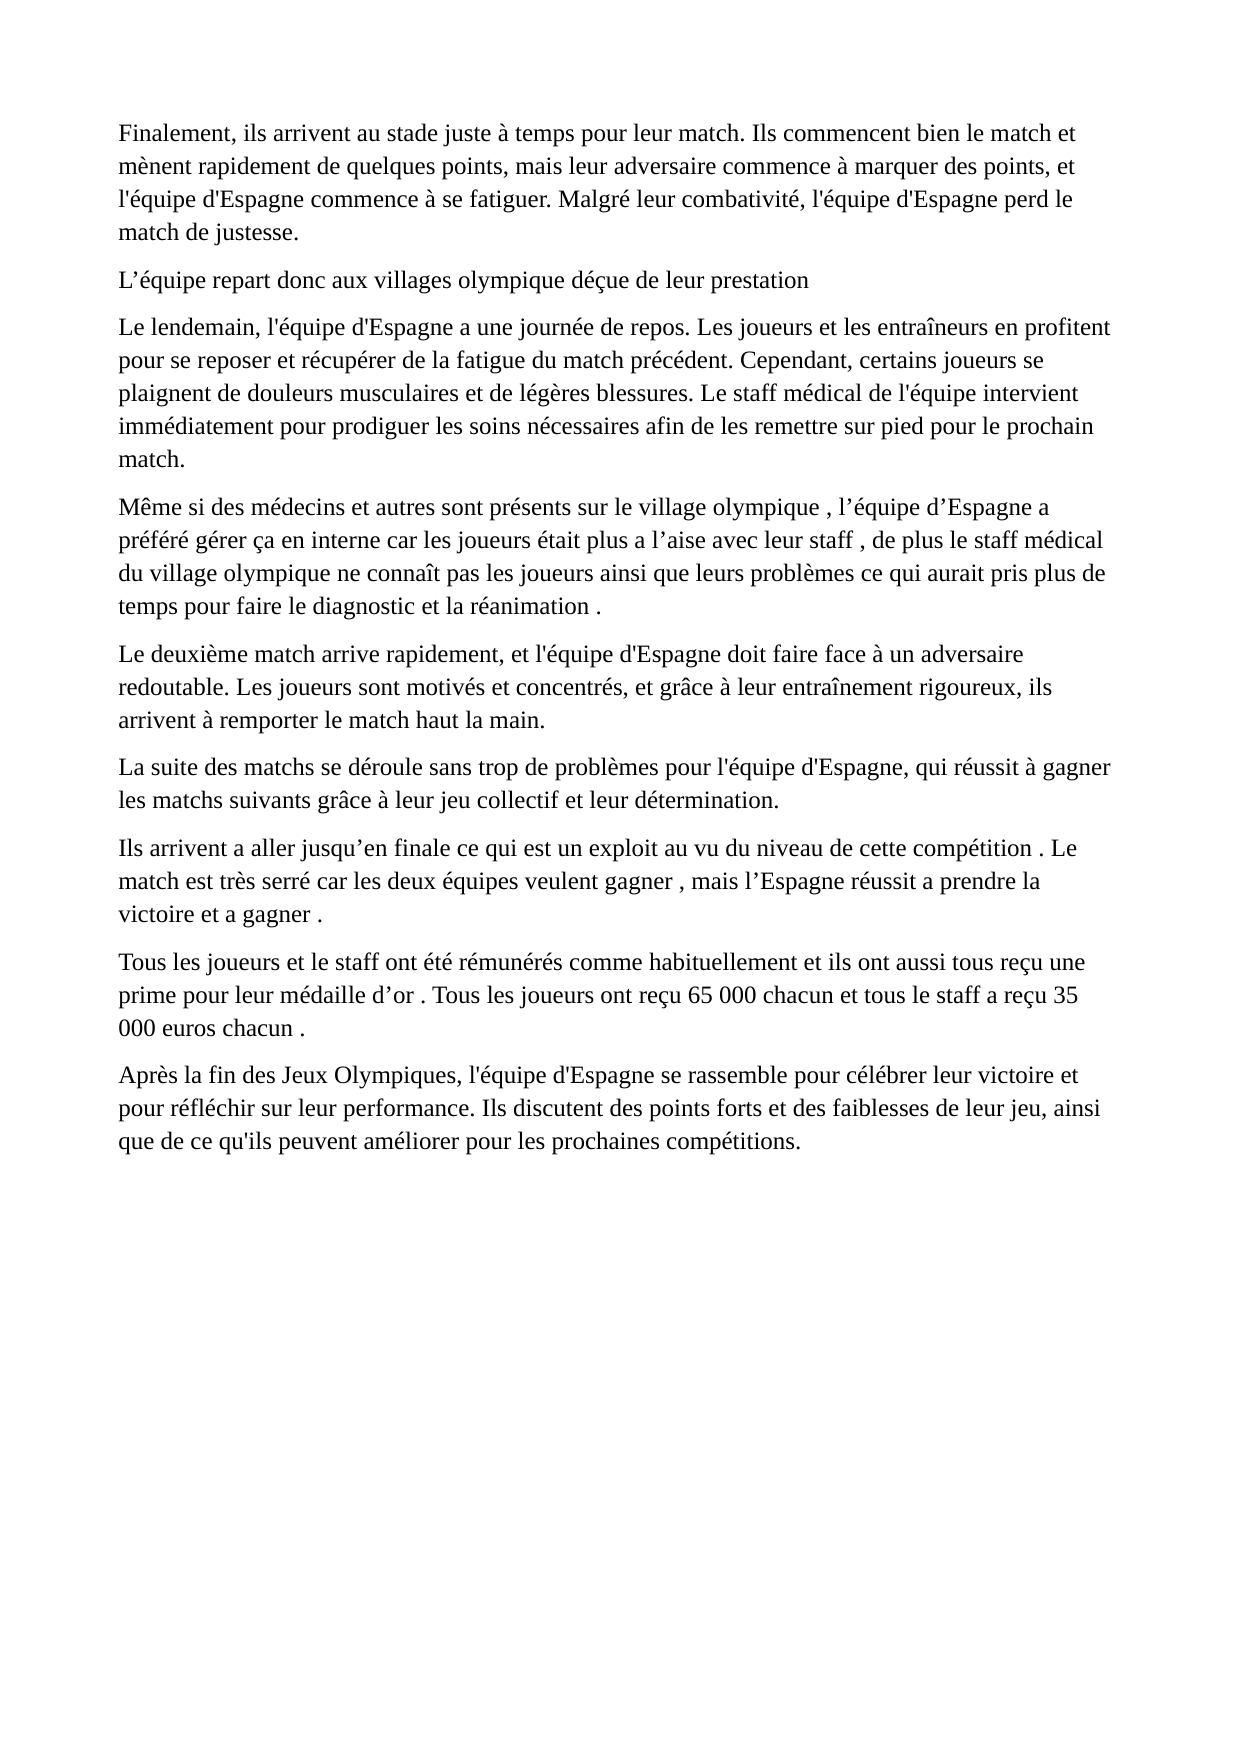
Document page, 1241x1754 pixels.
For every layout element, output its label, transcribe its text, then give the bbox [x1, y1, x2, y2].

text Tous les joueurs et le staff ont été rémunérés comme habituellement et ils ont aussi tous reçu une prime pour leur médaille d’or . Tous les joueurs ont reçu 65 000 chacun et tous le staff a reçu 35 000 euros chacun . [118, 947, 1122, 1041]
text Même si des médecins et autres sont présents sur le village olympique , l’équipe d’Espagne a préféré gérer ça en interne car les joueurs était plus a l’aise avec leur staff , de plus le staff médical du village olympique ne connaît pas les joueurs ainsi que leurs problèmes ce qui aurait pris plus de temps pour faire le diagnostic et la réanimation . [118, 492, 1122, 620]
text Le lendemain, l'équipe d'Espagne a une journée de repos. Les joueurs et les entraîneurs en profitent pour se reposer et récupérer de la fatigue du match précédent. Cependant, certains joueurs se plaignent de douleurs musculaires et de légères blessures. Le staff médical de l'équipe intervient immédiatement pour prodiguer les soins nécessaires afin de les remettre sur pied pour le prochain match. [118, 312, 1122, 473]
text Ils arrivent a aller jusqu’en finale ce qui est un exploit au vu du niveau de cette compétition . Le match est très serré car les deux équipes veulent gagner , mais l’Espagne réussit a prendre la victoire et a gagner . [118, 833, 1122, 928]
text La suite des matchs se déroule sans trop de problèmes pour l'équipe d'Espagne, qui réussit à gagner les matchs suivants grâce à leur jeu collectif et leur détermination. [118, 752, 1122, 814]
text Après la fin des Jeux Olympiques, l'équipe d'Espagne se rassemble pour célébrer leur victoire et pour réfléchir sur leur performance. Ils discutent des points forts et des faiblesses de leur jeu, ainsi que de ce qu'ils peuvent améliorer pour les prochaines compétitions. [118, 1060, 1122, 1155]
text L’équipe repart donc aux villages olympique déçue de leur prestation [118, 265, 1122, 293]
text Le deuxième match arrive rapidement, et l'équipe d'Espagne doit faire face à un adversaire redoutable. Les joueurs sont motivés et concentrés, et grâce à leur entraînement rigoureux, ils arrivent à remporter le match haut la main. [118, 639, 1122, 733]
text Finalement, ils arrivent au stade juste à temps pour leur match. Ils commencent bien le match et mènent rapidement de quelques points, mais leur adversaire commence à marquer des points, et l'équipe d'Espagne commence à se fatiguer. Malgré leur combativité, l'équipe d'Espagne perd le match de justesse. [118, 118, 1122, 246]
